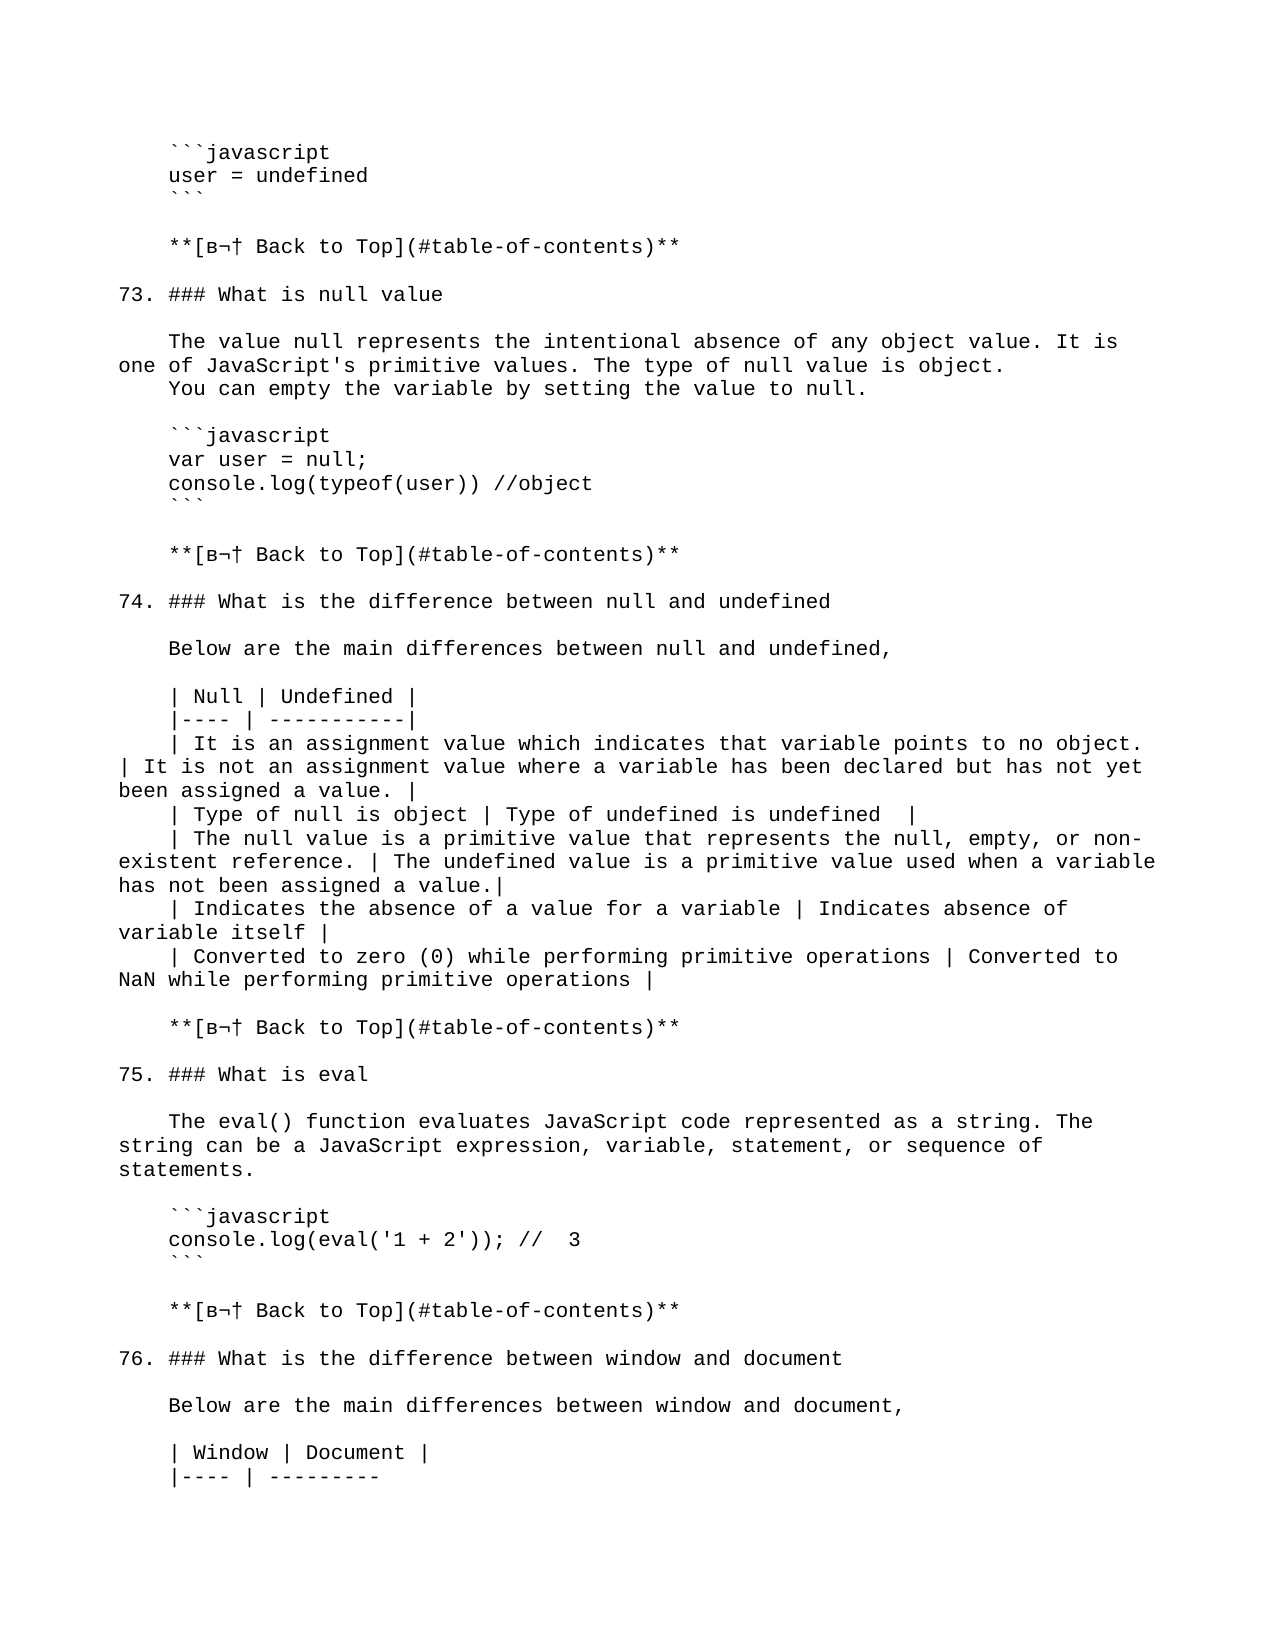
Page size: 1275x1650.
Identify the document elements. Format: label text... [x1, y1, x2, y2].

text **[в¬† Back to Top](#table-of-contents)** [118, 544, 1157, 567]
text 74. ### What is the difference between null and undefined [118, 591, 1157, 615]
text ```javascript [118, 1206, 1157, 1229]
text **[в¬† Back to Top](#table-of-contents)** [118, 1300, 1157, 1324]
text | Null | Undefined | [118, 686, 1157, 709]
text console.log(typeof(user)) //object [118, 473, 1157, 496]
text ``` [118, 496, 1157, 520]
text | Indicates the absence of a value for a variable | Indicates absence of variable itself | [118, 898, 1157, 946]
text ``` [118, 189, 1157, 213]
text | It is an assignment value which indicates that variable points to no object. | It is not an assignment value where a variable has been declared but has not yet been assigned a value. | [118, 733, 1157, 804]
text **[в¬† Back to Top](#table-of-contents)** [118, 236, 1157, 260]
text Below are the main differences between window and document, [118, 1395, 1157, 1419]
text 76. ### What is the difference between window and document [118, 1348, 1157, 1371]
text The eval() function evaluates JavaScript code represented as a string. The string can be a JavaScript expression, variable, statement, or sequence of statements. [118, 1111, 1157, 1182]
text You can empty the variable by setting the value to null. [118, 378, 1157, 402]
text | Type of null is object | Type of undefined is undefined | [118, 804, 1157, 827]
text |---- | --------- [118, 1466, 1157, 1489]
text The value null represents the intentional absence of any object value. It is one of JavaScript's primitive values. The type of null value is object. [118, 331, 1157, 378]
text |---- | -----------| [118, 709, 1157, 733]
text | The null value is a primitive value that represents the null, empty, or non-existent reference. | The undefined value is a primitive value used when a variable has not been assigned a value.| [118, 827, 1157, 898]
text console.log(eval('1 + 2')); // 3 [118, 1229, 1157, 1253]
text user = undefined [118, 165, 1157, 189]
text ``` [118, 1253, 1157, 1277]
text Below are the main differences between null and undefined, [118, 638, 1157, 662]
text ```javascript [118, 426, 1157, 449]
text 75. ### What is eval [118, 1064, 1157, 1088]
text | Window | Document | [118, 1442, 1157, 1466]
text **[в¬† Back to Top](#table-of-contents)** [118, 1017, 1157, 1040]
text ```javascript [118, 142, 1157, 165]
text var user = null; [118, 449, 1157, 473]
text 73. ### What is null value [118, 284, 1157, 307]
text | Converted to zero (0) while performing primitive operations | Converted to NaN while performing primitive operations | [118, 946, 1157, 993]
